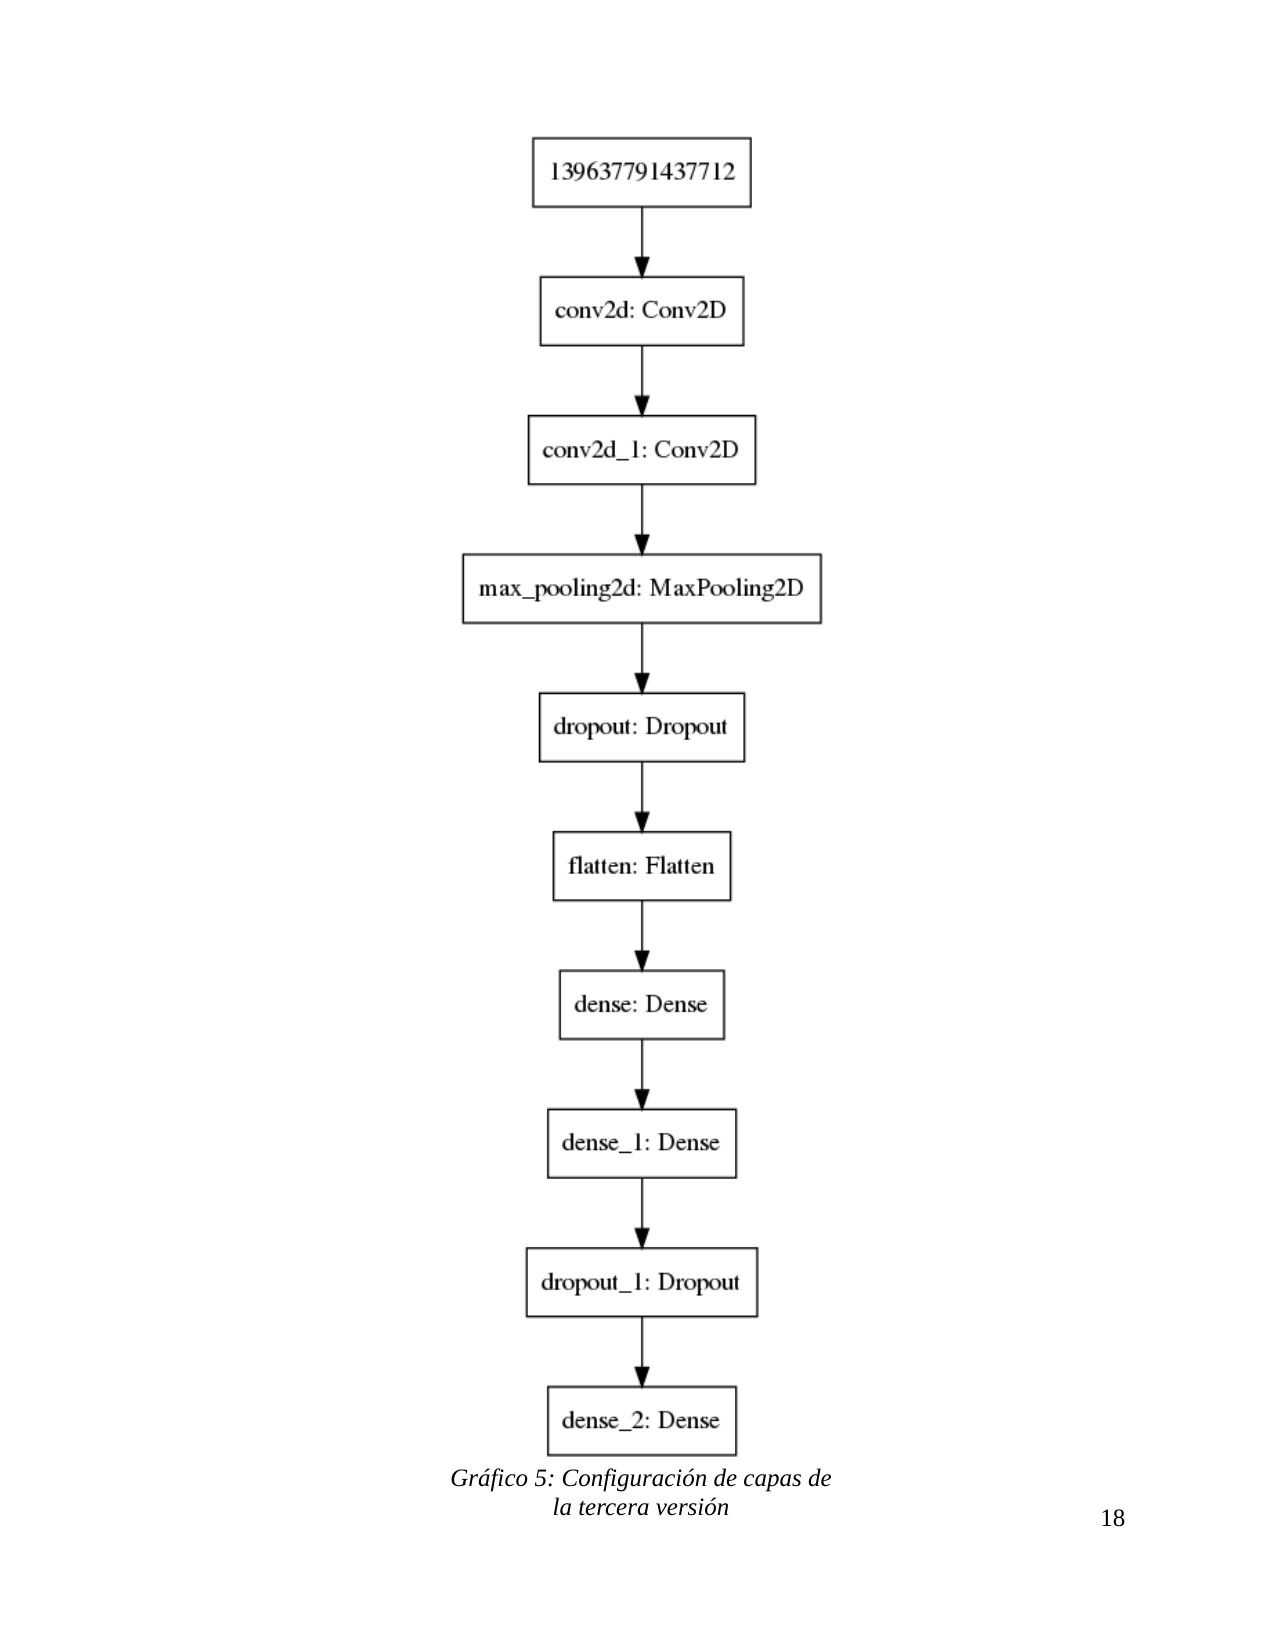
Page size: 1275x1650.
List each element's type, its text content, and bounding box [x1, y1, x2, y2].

picture [456, 130, 828, 1464]
text Gráfico 5: Configuración de capas de la tercera versión [440, 131, 844, 1521]
